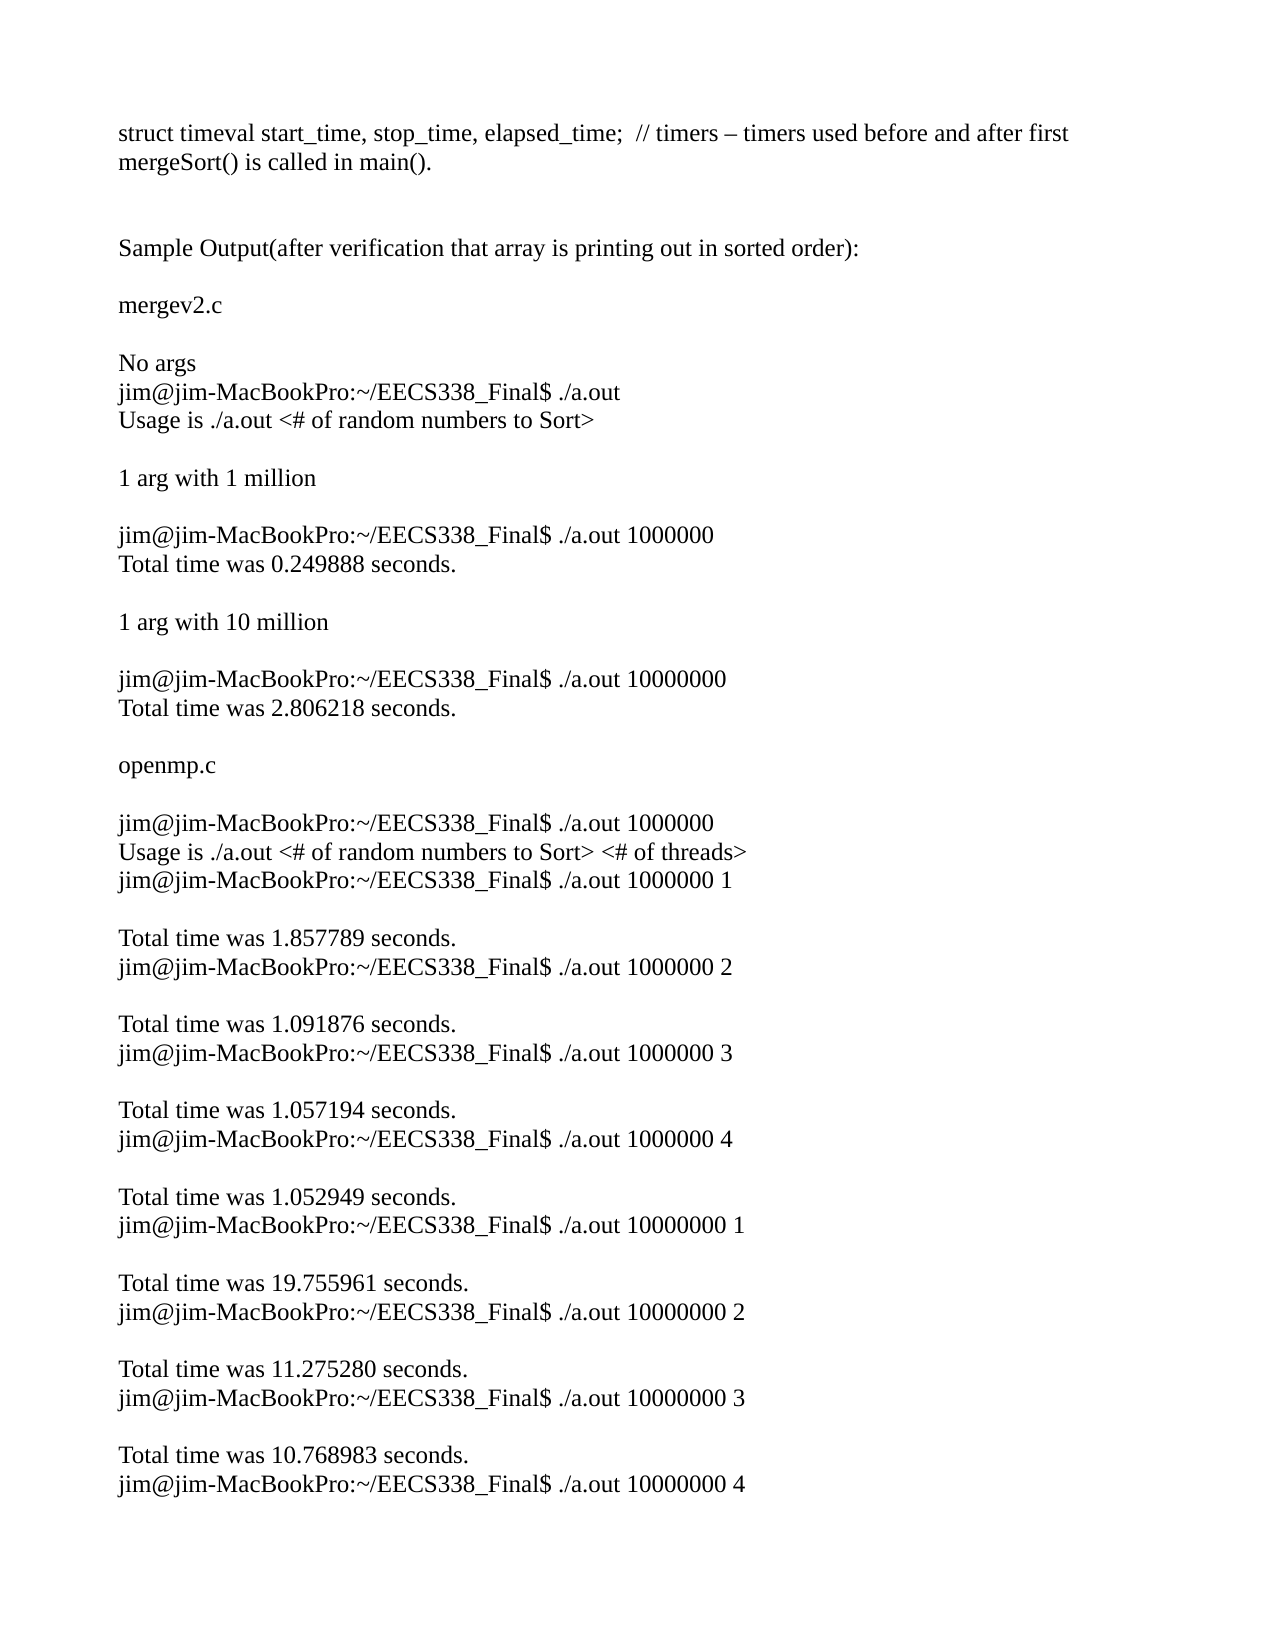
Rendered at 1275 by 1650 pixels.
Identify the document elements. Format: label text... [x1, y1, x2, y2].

list No args [118, 348, 1157, 377]
list 1 arg with 10 million [118, 607, 1157, 636]
list jim@jim-MacBookPro:~/EECS338_Final$ ./a.out 1000000 1 [118, 866, 1157, 894]
list jim@jim-MacBookPro:~/EECS338_Final$ ./a.out 1000000 [118, 808, 1157, 837]
list struct timeval start_time, stop_time, elapsed_time; // timers – timers used before and after first mergeSort() is called in main(). [118, 118, 1157, 176]
list jim@jim-MacBookPro:~/EECS338_Final$ ./a.out 10000000 [118, 664, 1157, 693]
list jim@jim-MacBookPro:~/EECS338_Final$ ./a.out 10000000 2 [118, 1297, 1157, 1326]
list openmp.c [118, 751, 1157, 779]
list Total time was 10.768983 seconds. [118, 1441, 1157, 1469]
list jim@jim-MacBookPro:~/EECS338_Final$ ./a.out [118, 377, 1157, 406]
list jim@jim-MacBookPro:~/EECS338_Final$ ./a.out 1000000 2 [118, 952, 1157, 981]
list jim@jim-MacBookPro:~/EECS338_Final$ ./a.out 10000000 3 [118, 1383, 1157, 1412]
list Sample Output(after verification that array is printing out in sorted order): [118, 233, 1157, 262]
list jim@jim-MacBookPro:~/EECS338_Final$ ./a.out 10000000 4 [118, 1469, 1157, 1498]
list Total time was 11.275280 seconds. [118, 1354, 1157, 1383]
list Usage is ./a.out <# of random numbers to Sort> <# of threads> [118, 837, 1157, 866]
list jim@jim-MacBookPro:~/EECS338_Final$ ./a.out 10000000 1 [118, 1211, 1157, 1239]
list Total time was 19.755961 seconds. [118, 1268, 1157, 1297]
list Total time was 0.249888 seconds. [118, 549, 1157, 578]
list Total time was 2.806218 seconds. [118, 693, 1157, 722]
list Total time was 1.052949 seconds. [118, 1182, 1157, 1211]
list Usage is ./a.out <# of random numbers to Sort> [118, 406, 1157, 434]
list jim@jim-MacBookPro:~/EECS338_Final$ ./a.out 1000000 4 [118, 1124, 1157, 1153]
list Total time was 1.857789 seconds. [118, 923, 1157, 952]
list jim@jim-MacBookPro:~/EECS338_Final$ ./a.out 1000000 3 [118, 1038, 1157, 1067]
list Total time was 1.091876 seconds. [118, 1009, 1157, 1038]
list jim@jim-MacBookPro:~/EECS338_Final$ ./a.out 1000000 [118, 521, 1157, 549]
list Total time was 1.057194 seconds. [118, 1096, 1157, 1124]
list 1 arg with 1 million [118, 463, 1157, 492]
list mergev2.c [118, 291, 1157, 319]
